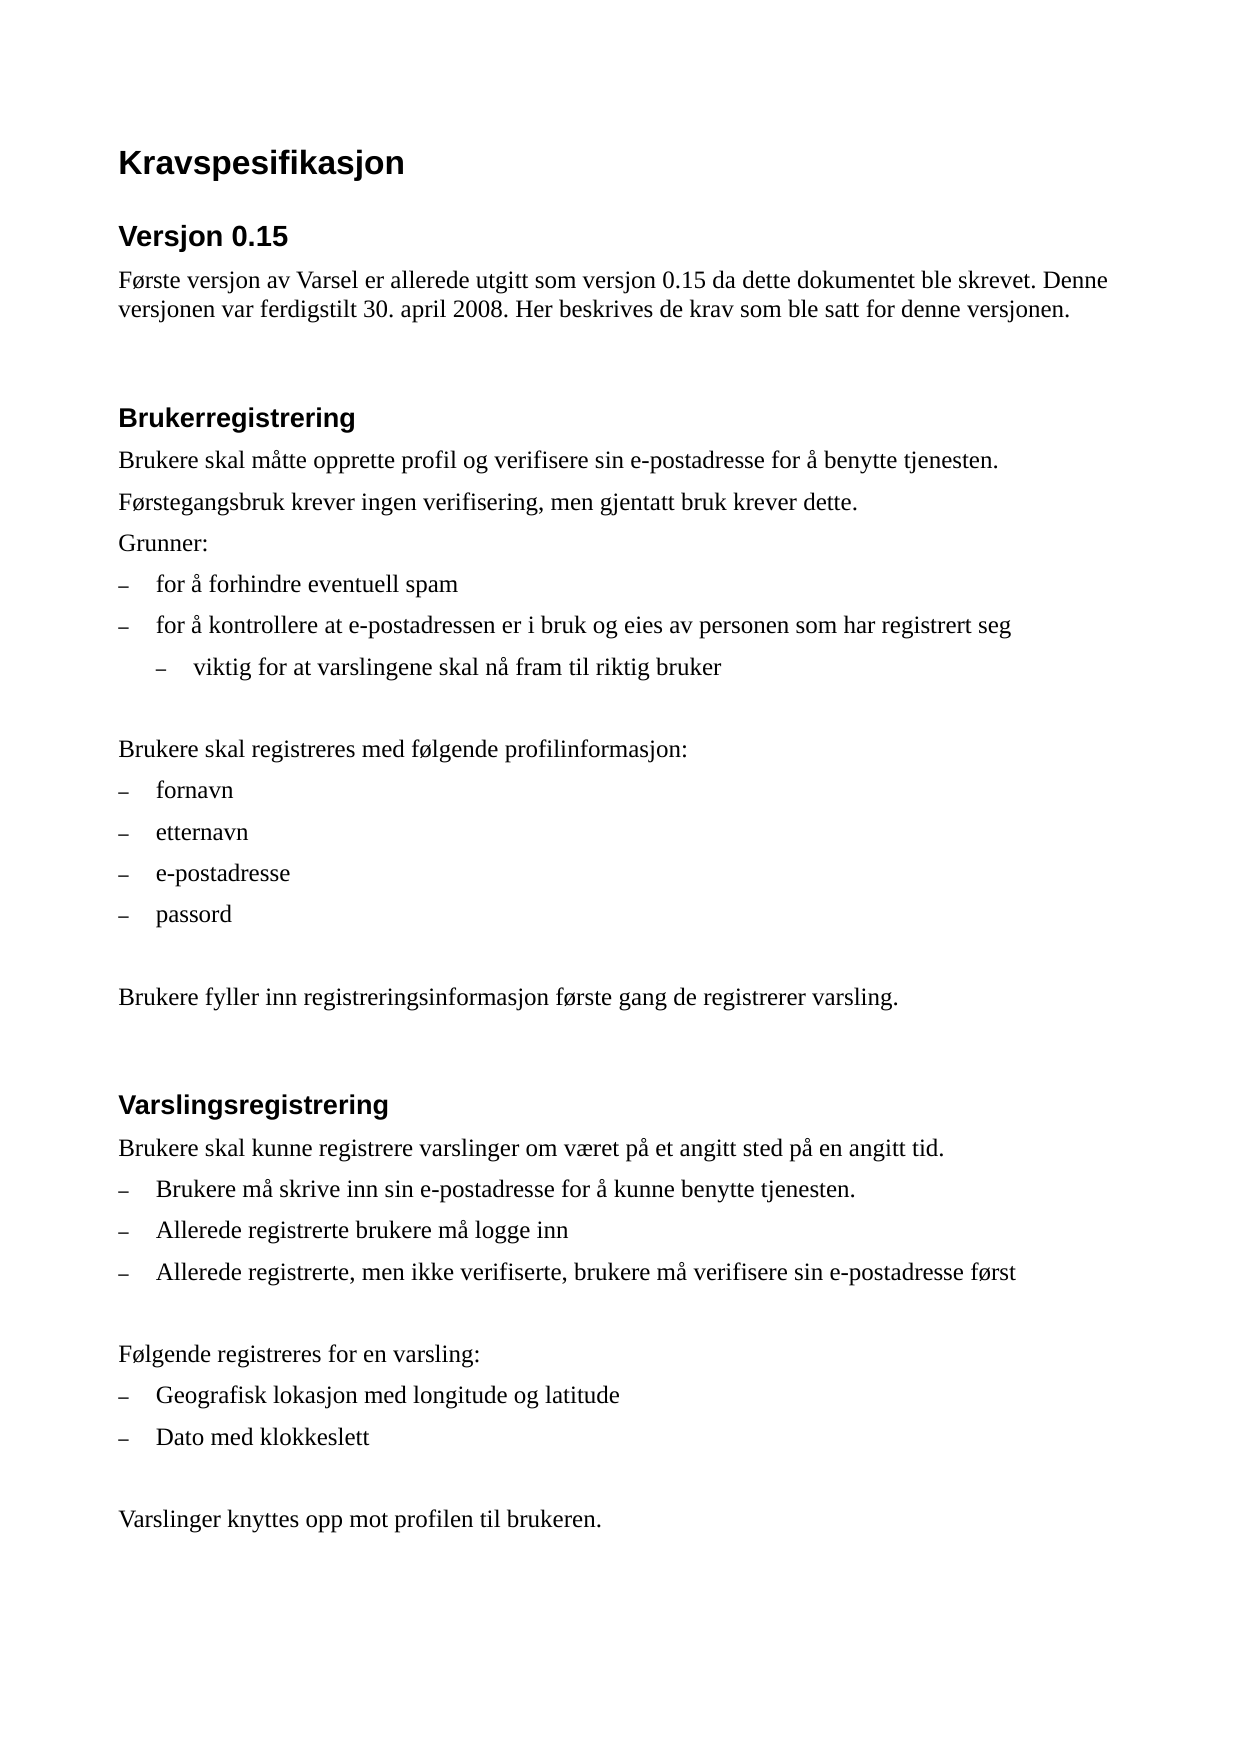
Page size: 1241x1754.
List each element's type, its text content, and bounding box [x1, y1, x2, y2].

text Grunner: [118, 528, 1122, 557]
text Brukere fyller inn registreringsinformasjon første gang de registrerer varsling. [118, 982, 1122, 1010]
list for å forhindre eventuell spam [118, 569, 1122, 598]
list for å kontrollere at e-postadressen er i bruk og eies av personen som har registrert seg [118, 610, 1122, 639]
subtitle Kravspesifikasjon [118, 143, 1122, 182]
list Allerede registrerte, men ikke verifiserte, brukere må verifisere sin e-postadresse først [118, 1257, 1122, 1285]
text Førstegangsbruk krever ingen verifisering, men gjentatt bruk krever dette. [118, 487, 1122, 515]
list Allerede registrerte brukere må logge inn [118, 1215, 1122, 1244]
list fornavn [118, 775, 1122, 804]
text Brukere skal registreres med følgende profilinformasjon: [118, 734, 1122, 763]
list passord [118, 899, 1122, 928]
subtitle Versjon 0.15 [118, 219, 1122, 253]
list viktig for at varslingene skal nå fram til riktig bruker [156, 652, 1122, 680]
subtitle Varslingsregistrering [118, 1089, 1122, 1120]
text Første versjon av Varsel er allerede utgitt som versjon 0.15 da dette dokumentet ble skrevet. Denne versjonen var ferdigstilt 30. april 2008. Her beskrives de krav som ble satt for denne versjonen. [118, 265, 1122, 323]
text Brukere skal måtte opprette profil og verifisere sin e-postadresse for å benytte tjenesten. [118, 445, 1122, 474]
text Varslinger knyttes opp mot profilen til brukeren. [118, 1504, 1122, 1533]
list etternavn [118, 817, 1122, 845]
list Geografisk lokasjon med longitude og latitude [118, 1380, 1122, 1409]
text Brukere skal kunne registrere varslinger om været på et angitt sted på en angitt tid. [118, 1133, 1122, 1162]
text Følgende registreres for en varsling: [118, 1339, 1122, 1368]
list e-postadresse [118, 858, 1122, 887]
list Dato med klokkeslett [118, 1422, 1122, 1450]
list Brukere må skrive inn sin e-postadresse for å kunne benytte tjenesten. [118, 1174, 1122, 1203]
subtitle Brukerregistrering [118, 402, 1122, 433]
